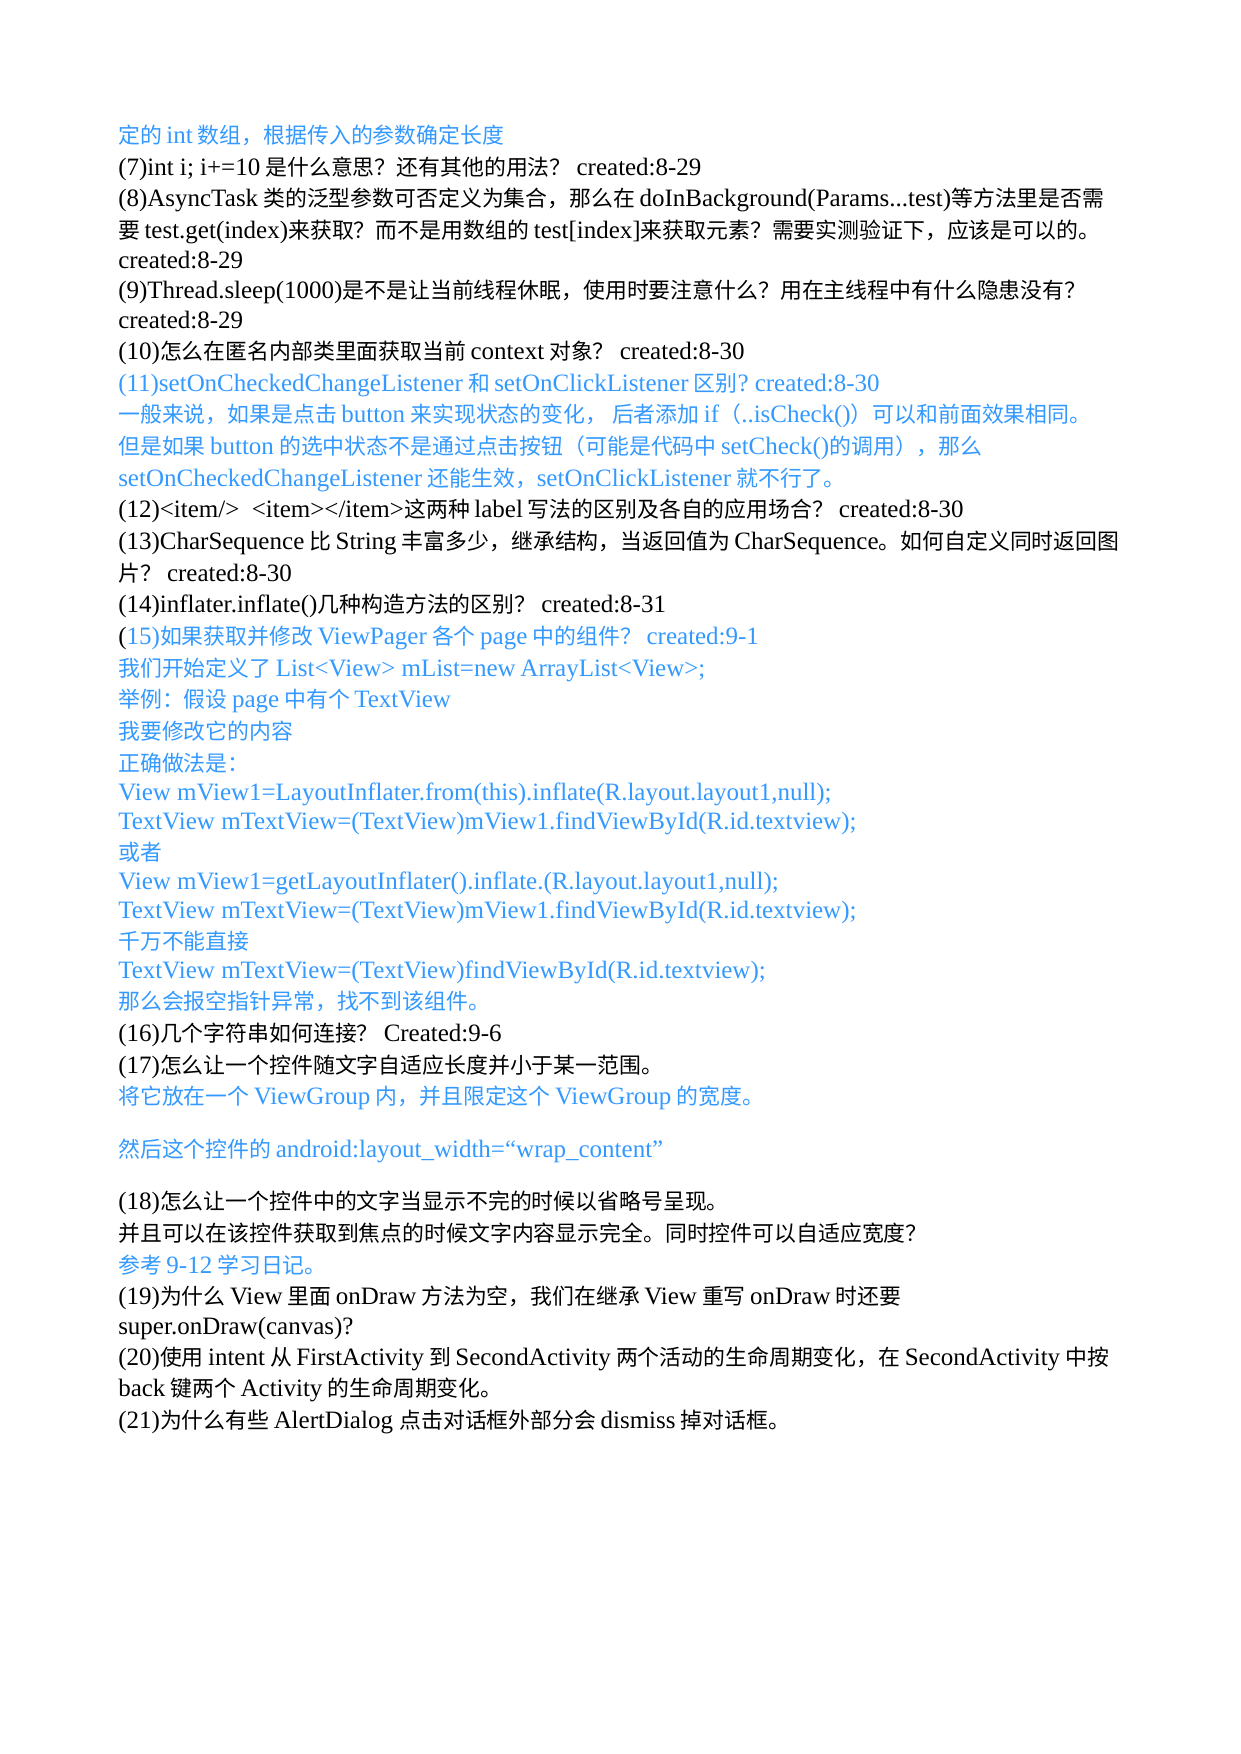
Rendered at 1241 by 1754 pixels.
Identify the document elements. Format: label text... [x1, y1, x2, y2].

text 我们开始定义了List<View> mList=new ArrayList<View>; [118, 651, 1122, 682]
text (18)怎么让一个控件中的文字当显示不完的时候以省略号呈现。 [118, 1184, 1122, 1216]
text (14)inflater.inflate()几种构造方法的区别？ created:8-31 [118, 587, 1122, 619]
text 将它放在一个ViewGroup内，并且限定这个ViewGroup的宽度。 [118, 1079, 1122, 1111]
text 定的int数组，根据传入的参数确定长度 [118, 118, 1122, 150]
text (21)为什么有些AlertDialog 点击对话框外部分会dismiss掉对话框。 [118, 1403, 1122, 1435]
text 那么会报空指针异常，找不到该组件。 [118, 984, 1122, 1016]
text (15)如果获取并修改ViewPager各个page中的组件？ created:9-1 [118, 619, 1122, 651]
text TextView mTextView=(TextView)findViewById(R.id.textview); [118, 956, 1122, 984]
text View mView1=getLayoutInflater().inflate.(R.layout.layout1,null); [118, 866, 1122, 895]
text (17)怎么让一个控件随文字自适应长度并小于某一范围。 [118, 1048, 1122, 1079]
text 千万不能直接 [118, 924, 1122, 956]
text 正确做法是： [118, 746, 1122, 777]
text 一般来说，如果是点击button来实现状态的变化， 后者添加if（..isCheck()）可以和前面效果相同。 [118, 397, 1122, 429]
text 参考9-12学习日记。 [118, 1248, 1122, 1279]
text (10)怎么在匿名内部类里面获取当前context对象？ created:8-30 [118, 334, 1122, 366]
text 或者 [118, 835, 1122, 866]
text 并且可以在该控件获取到焦点的时候文字内容显示完全。同时控件可以自适应宽度？ [118, 1216, 1122, 1248]
text (8)AsyncTask类的泛型参数可否定义为集合，那么在doInBackground(Params...test)等方法里是否需要test.get(index)来获取？而不是用数组的 test[index]来获取元素？需要实测验证下，应该是可以的。 created:8-29 [118, 181, 1122, 273]
text TextView mTextView=(TextView)mView1.findViewById(R.id.textview); [118, 895, 1122, 924]
text 然后这个控件的android:layout_width=“wrap_content” [118, 1132, 1122, 1163]
text (12)<item/> <item></item>这两种label写法的区别及各自的应用场合？ created:8-30 [118, 492, 1122, 524]
text (11)setOnCheckedChangeListener和setOnClickListener区别? created:8-30 [118, 366, 1122, 397]
text 但是如果button的选中状态不是通过点击按钮（可能是代码中setCheck()的调用），那么setOnCheckedChangeListener还能生效，setOnClickListener就不行了。 [118, 429, 1122, 492]
text (19)为什么View里面onDraw方法为空，我们在继承View重写onDraw时还要super.onDraw(canvas)? [118, 1279, 1122, 1340]
text (13)CharSequence比String丰富多少，继承结构，当返回值为CharSequence。如何自定义同时返回图片？ created:8-30 [118, 524, 1122, 587]
text View mView1=LayoutInflater.from(this).inflate(R.layout.layout1,null); [118, 777, 1122, 806]
text TextView mTextView=(TextView)mView1.findViewById(R.id.textview); [118, 806, 1122, 835]
text 我要修改它的内容 [118, 714, 1122, 746]
text (9)Thread.sleep(1000)是不是让当前线程休眠，使用时要注意什么？用在主线程中有什么隐患没有？ created:8-29 [118, 273, 1122, 334]
text (20)使用intent从FirstActivity到SecondActivity两个活动的生命周期变化，在SecondActivity中按back键两个Activity的生命周期变化。 [118, 1340, 1122, 1403]
text 举例：假设page中有个TextView [118, 682, 1122, 714]
text (16)几个字符串如何连接？ Created:9-6 [118, 1016, 1122, 1048]
text (7)int i; i+=10是什么意思？还有其他的用法？ created:8-29 [118, 150, 1122, 181]
